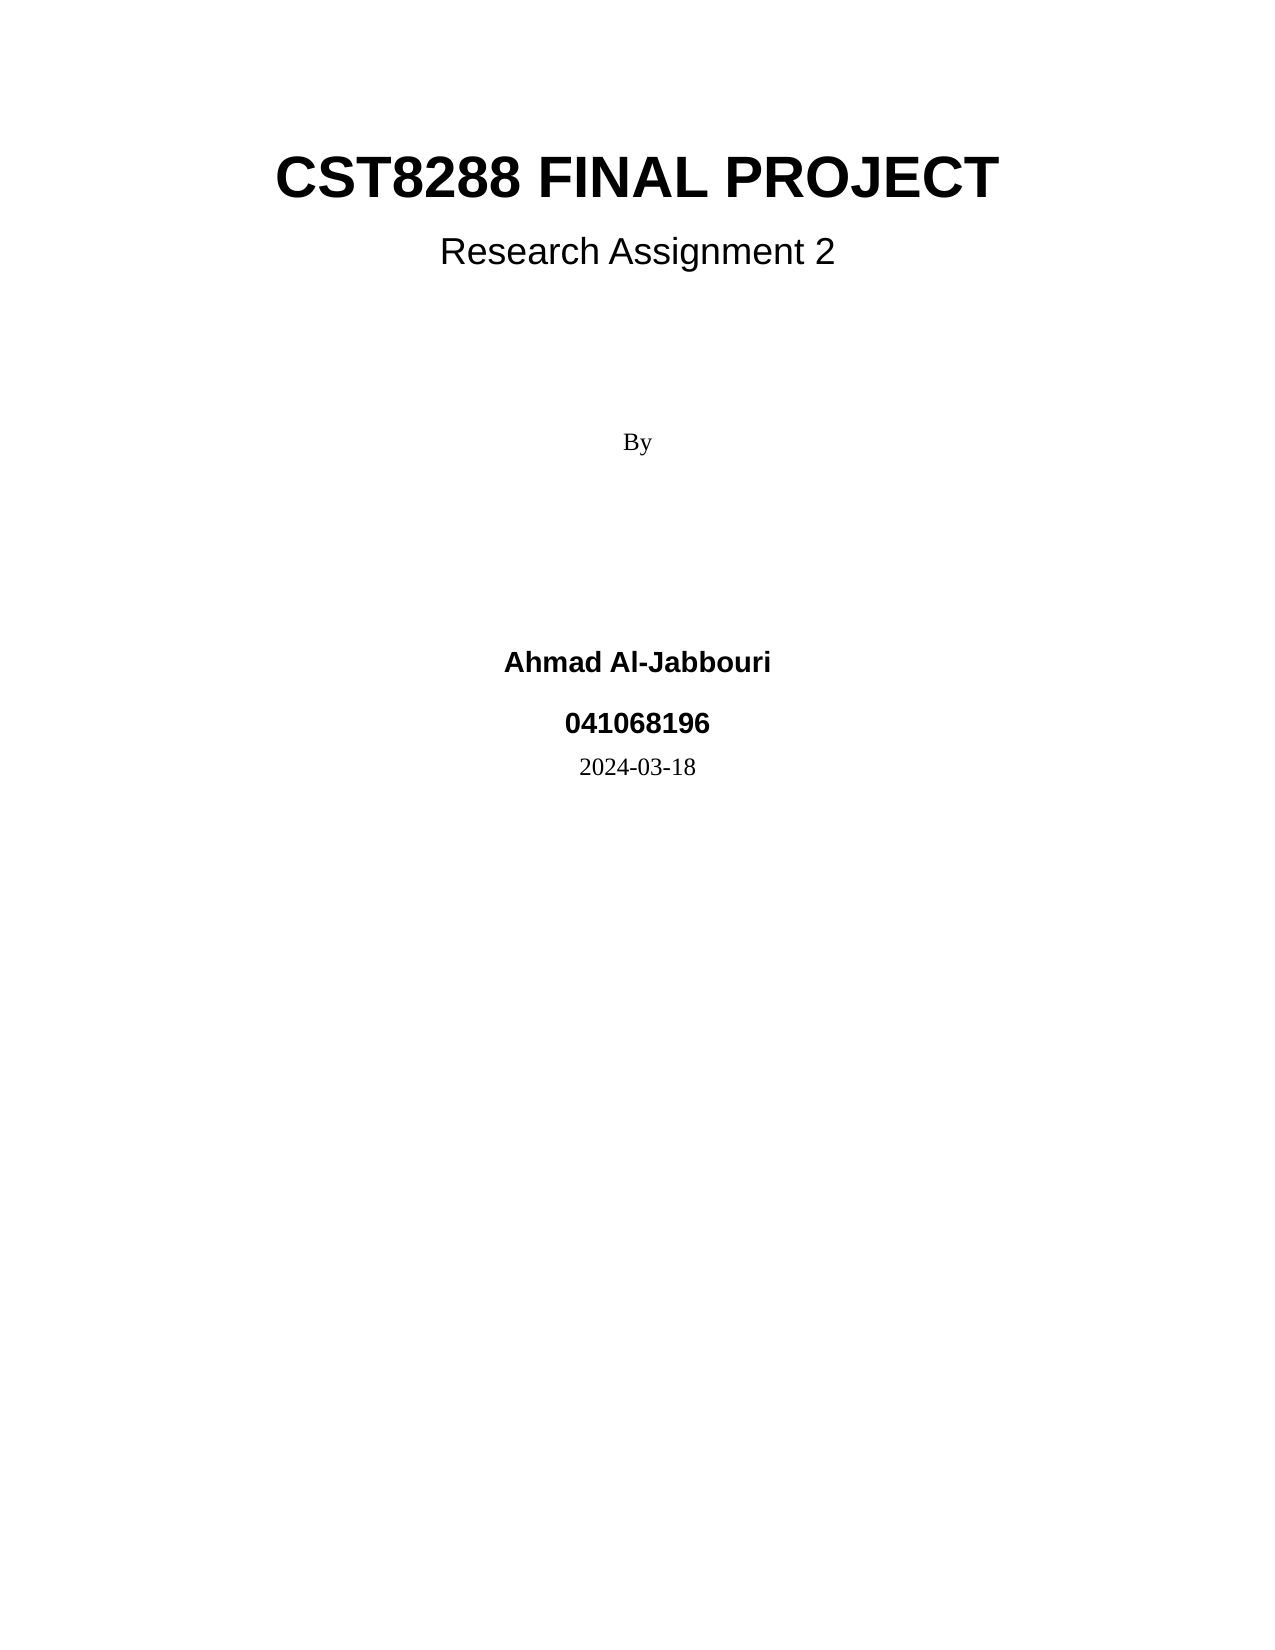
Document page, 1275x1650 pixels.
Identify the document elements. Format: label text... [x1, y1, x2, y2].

subtitle Research Assignment 2 [118, 229, 1157, 272]
subtitle 041068196 [118, 706, 1157, 739]
text By [118, 427, 1157, 456]
subtitle Ahmad Al-Jabbouri [118, 645, 1157, 679]
title CST8288 FINAL PROJECT [118, 143, 1157, 210]
text 2024-03-18 [118, 752, 1157, 781]
